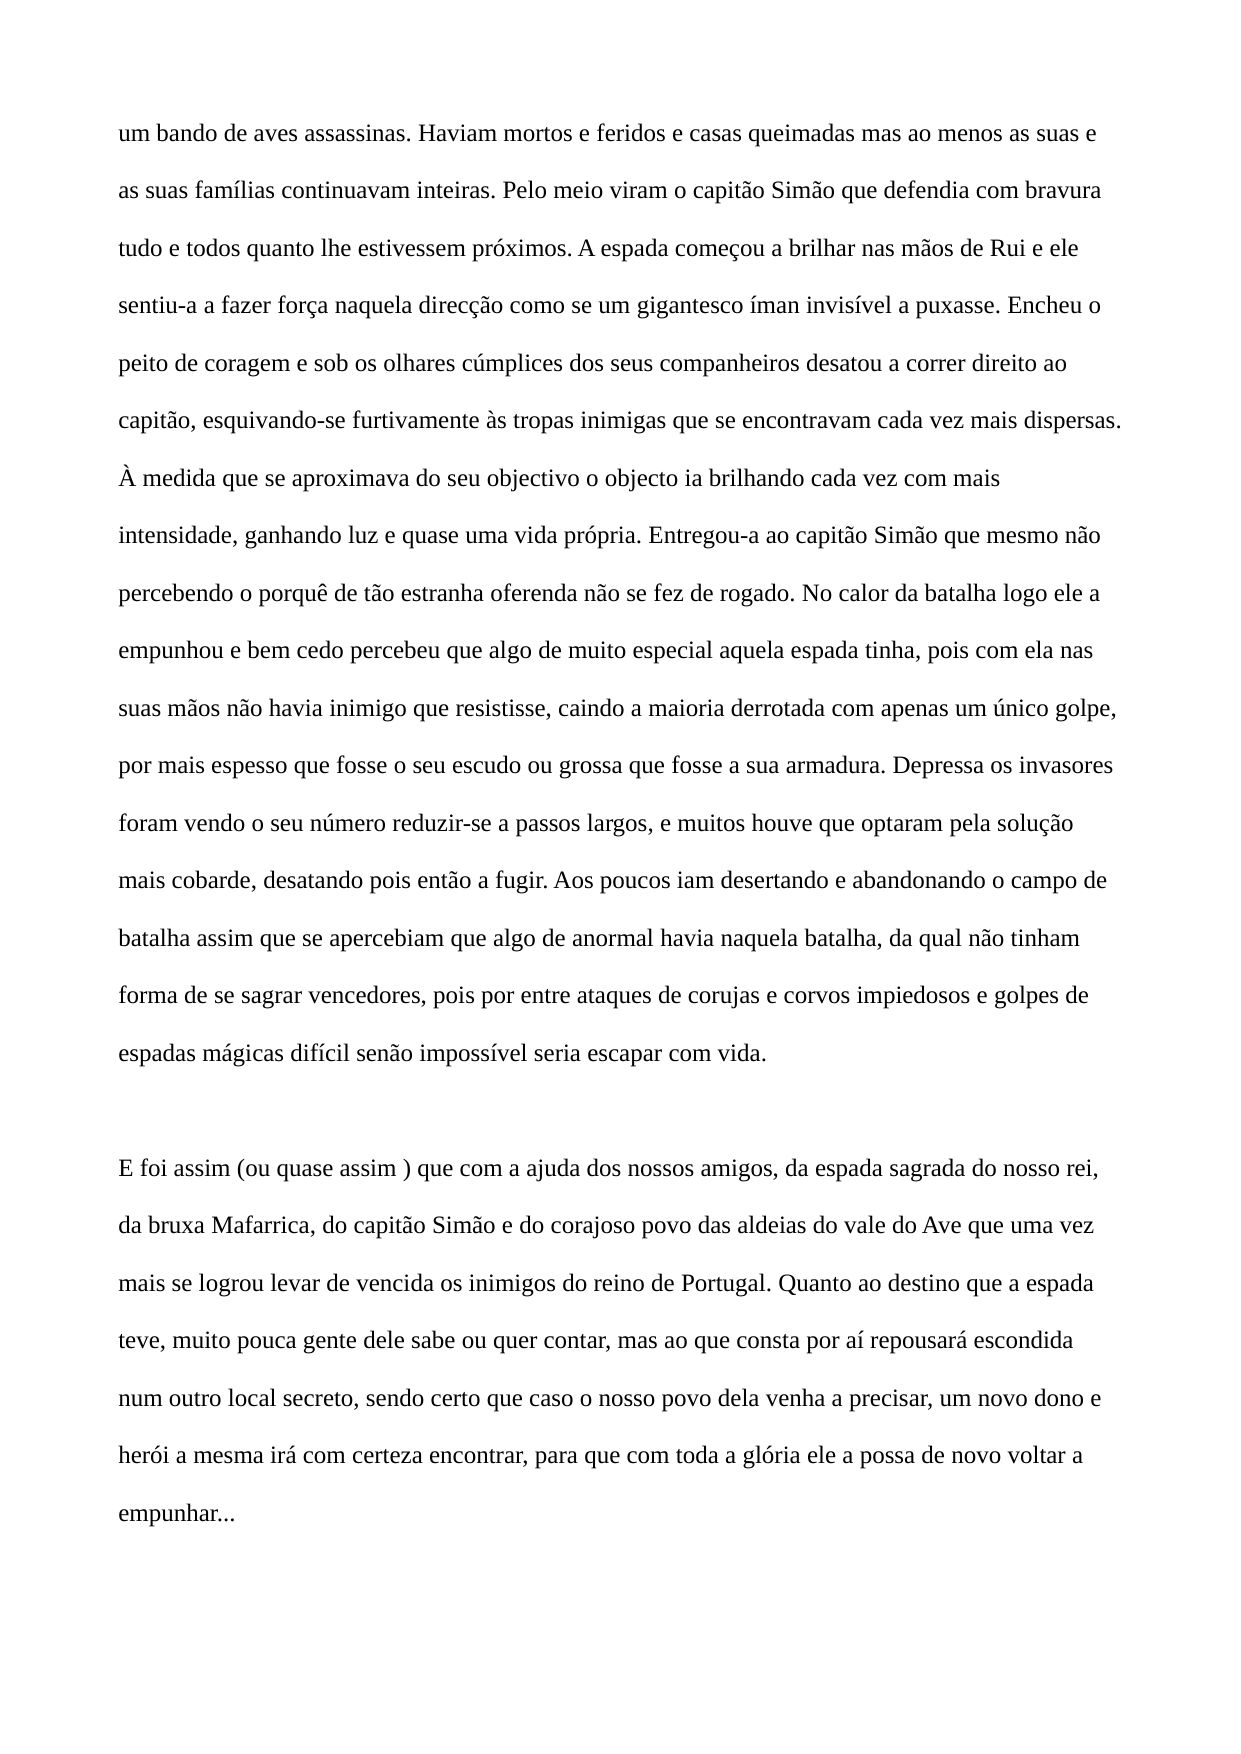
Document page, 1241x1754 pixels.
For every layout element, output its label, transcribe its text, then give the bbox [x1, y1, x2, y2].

text um bando de aves assassinas. Haviam mortos e feridos e casas queimadas mas ao menos as suas e as suas famílias continuavam inteiras. Pelo meio viram o capitão Simão que defendia com bravura tudo e todos quanto lhe estivessem próximos. A espada começou a brilhar nas mãos de Rui e ele sentiu-a a fazer força naquela direcção como se um gigantesco íman invisível a puxasse. Encheu o peito de coragem e sob os olhares cúmplices dos seus companheiros desatou a correr direito ao capitão, esquivando-se furtivamente às tropas inimigas que se encontravam cada vez mais dispersas. À medida que se aproximava do seu objectivo o objecto ia brilhando cada vez com mais intensidade, ganhando luz e quase uma vida própria. Entregou-a ao capitão Simão que mesmo não percebendo o porquê de tão estranha oferenda não se fez de rogado. No calor da batalha logo ele a empunhou e bem cedo percebeu que algo de muito especial aquela espada tinha, pois com ela nas suas mãos não havia inimigo que resistisse, caindo a maioria derrotada com apenas um único golpe, por mais espesso que fosse o seu escudo ou grossa que fosse a sua armadura. Depressa os invasores foram vendo o seu número reduzir-se a passos largos, e muitos houve que optaram pela solução mais cobarde, desatando pois então a fugir. Aos poucos iam desertando e abandonando o campo de batalha assim que se apercebiam que algo de anormal havia naquela batalha, da qual não tinham forma de se sagrar vencedores, pois por entre ataques de corujas e corvos impiedosos e golpes de espadas mágicas difícil senão impossível seria escapar com vida. [118, 118, 1122, 1067]
text E foi assim (ou quase assim ) que com a ajuda dos nossos amigos, da espada sagrada do nosso rei, da bruxa Mafarrica, do capitão Simão e do corajoso povo das aldeias do vale do Ave que uma vez mais se logrou levar de vencida os inimigos do reino de Portugal. Quanto ao destino que a espada teve, muito pouca gente dele sabe ou quer contar, mas ao que consta por aí repousará escondida num outro local secreto, sendo certo que caso o nosso povo dela venha a precisar, um novo dono e herói a mesma irá com certeza encontrar, para que com toda a glória ele a possa de novo voltar a empunhar... [118, 1153, 1122, 1527]
